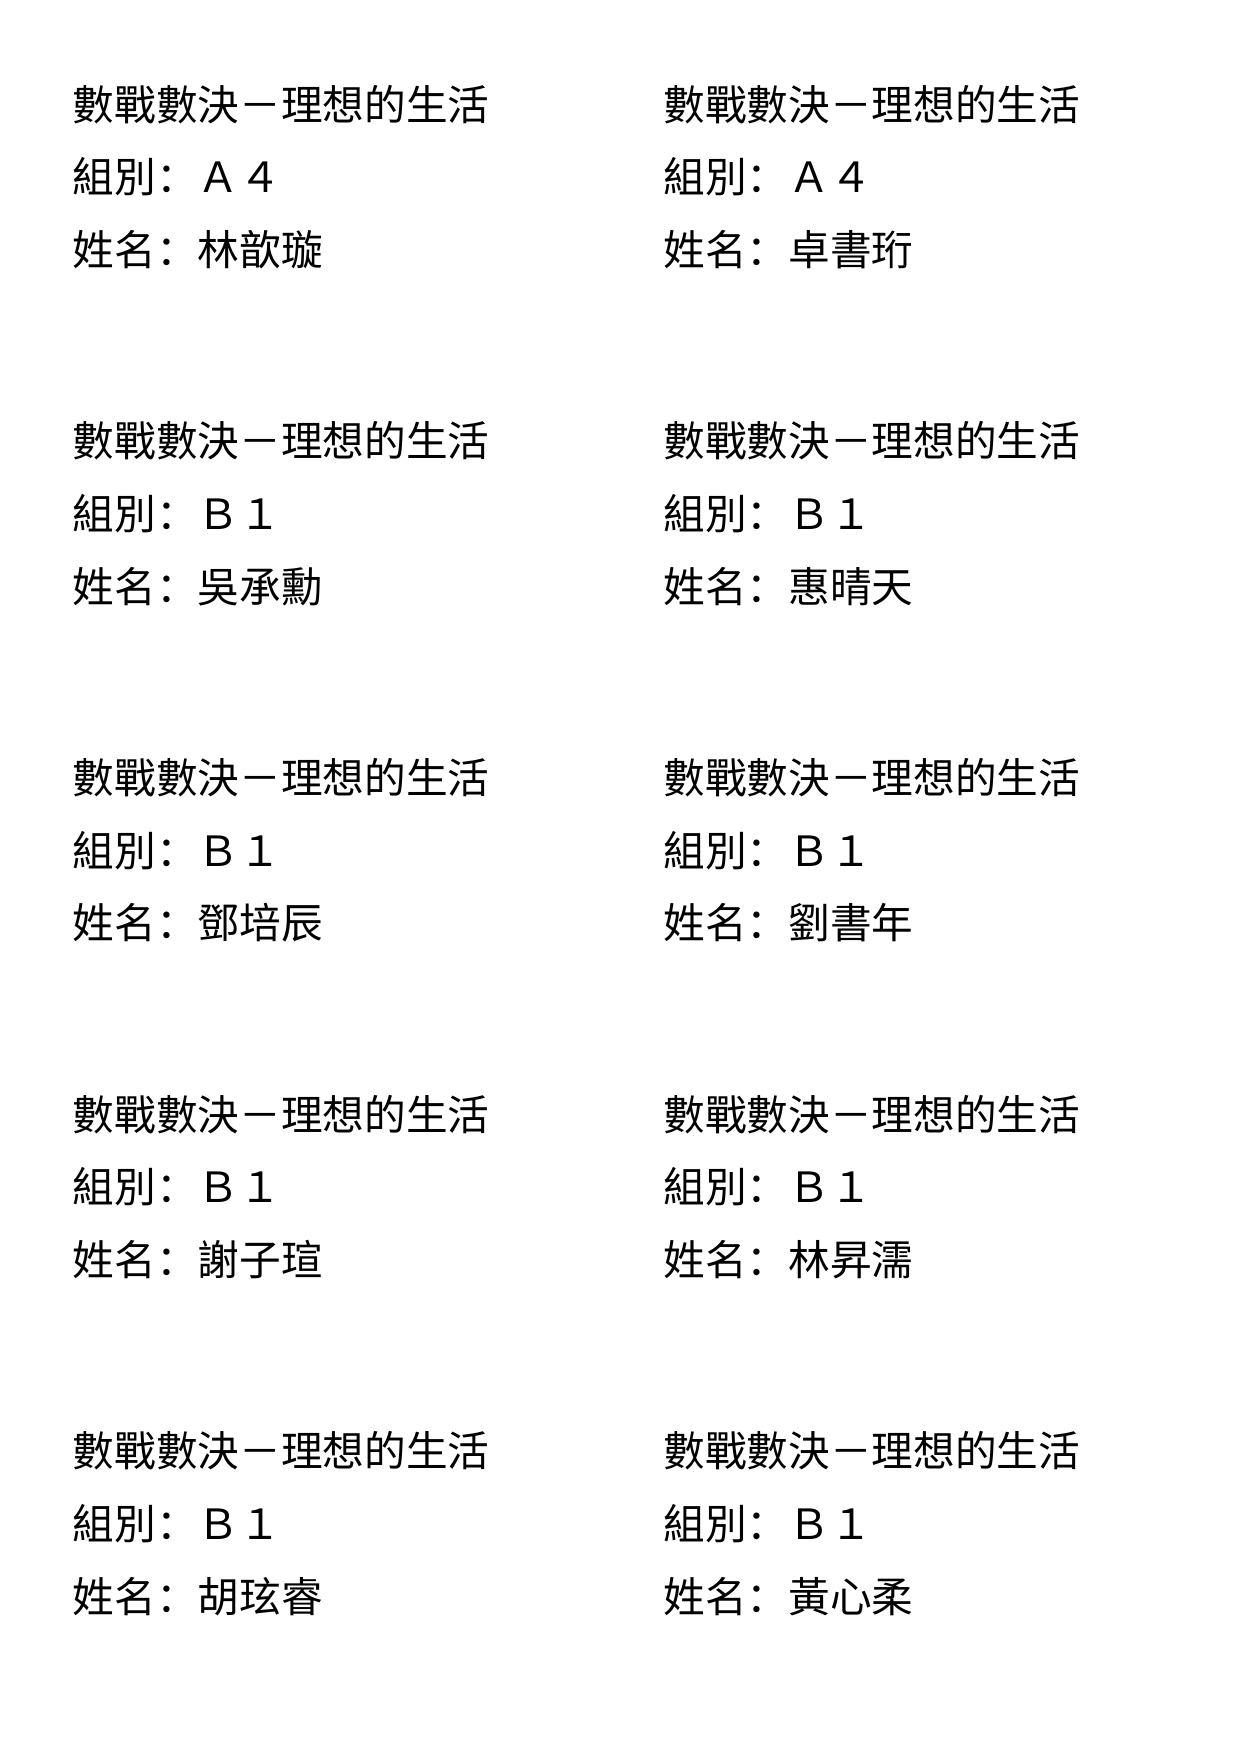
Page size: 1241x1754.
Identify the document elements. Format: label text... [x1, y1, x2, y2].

table_cell 數戰數決－理想的生活 組別：Ａ４ 姓名：林歆璇 [30, 0, 620, 337]
table_cell 數戰數決－理想的生活 組別：Ａ４ 姓名：卓書珩 [620, 0, 1211, 337]
table_cell 數戰數決－理想的生活 組別：Ｂ１ 姓名：胡玹睿 [30, 1347, 620, 1683]
table_cell 數戰數決－理想的生活 組別：Ｂ１ 姓名：謝子瑄 [30, 1010, 620, 1347]
table_cell 數戰數決－理想的生活 組別：Ｂ１ 姓名：鄧培辰 [30, 673, 620, 1010]
table_cell 數戰數決－理想的生活 組別：Ｂ１ 姓名：林昇濡 [620, 1010, 1211, 1347]
table_cell 數戰數決－理想的生活 組別：Ｂ１ 姓名：黃心柔 [620, 1347, 1211, 1683]
table_cell 數戰數決－理想的生活 組別：Ｂ１ 姓名：劉書年 [620, 673, 1211, 1010]
table_cell 數戰數決－理想的生活 組別：Ｂ１ 姓名：吳承勳 [30, 337, 620, 673]
table_cell 數戰數決－理想的生活 組別：Ｂ１ 姓名：惠晴天 [620, 337, 1211, 673]
